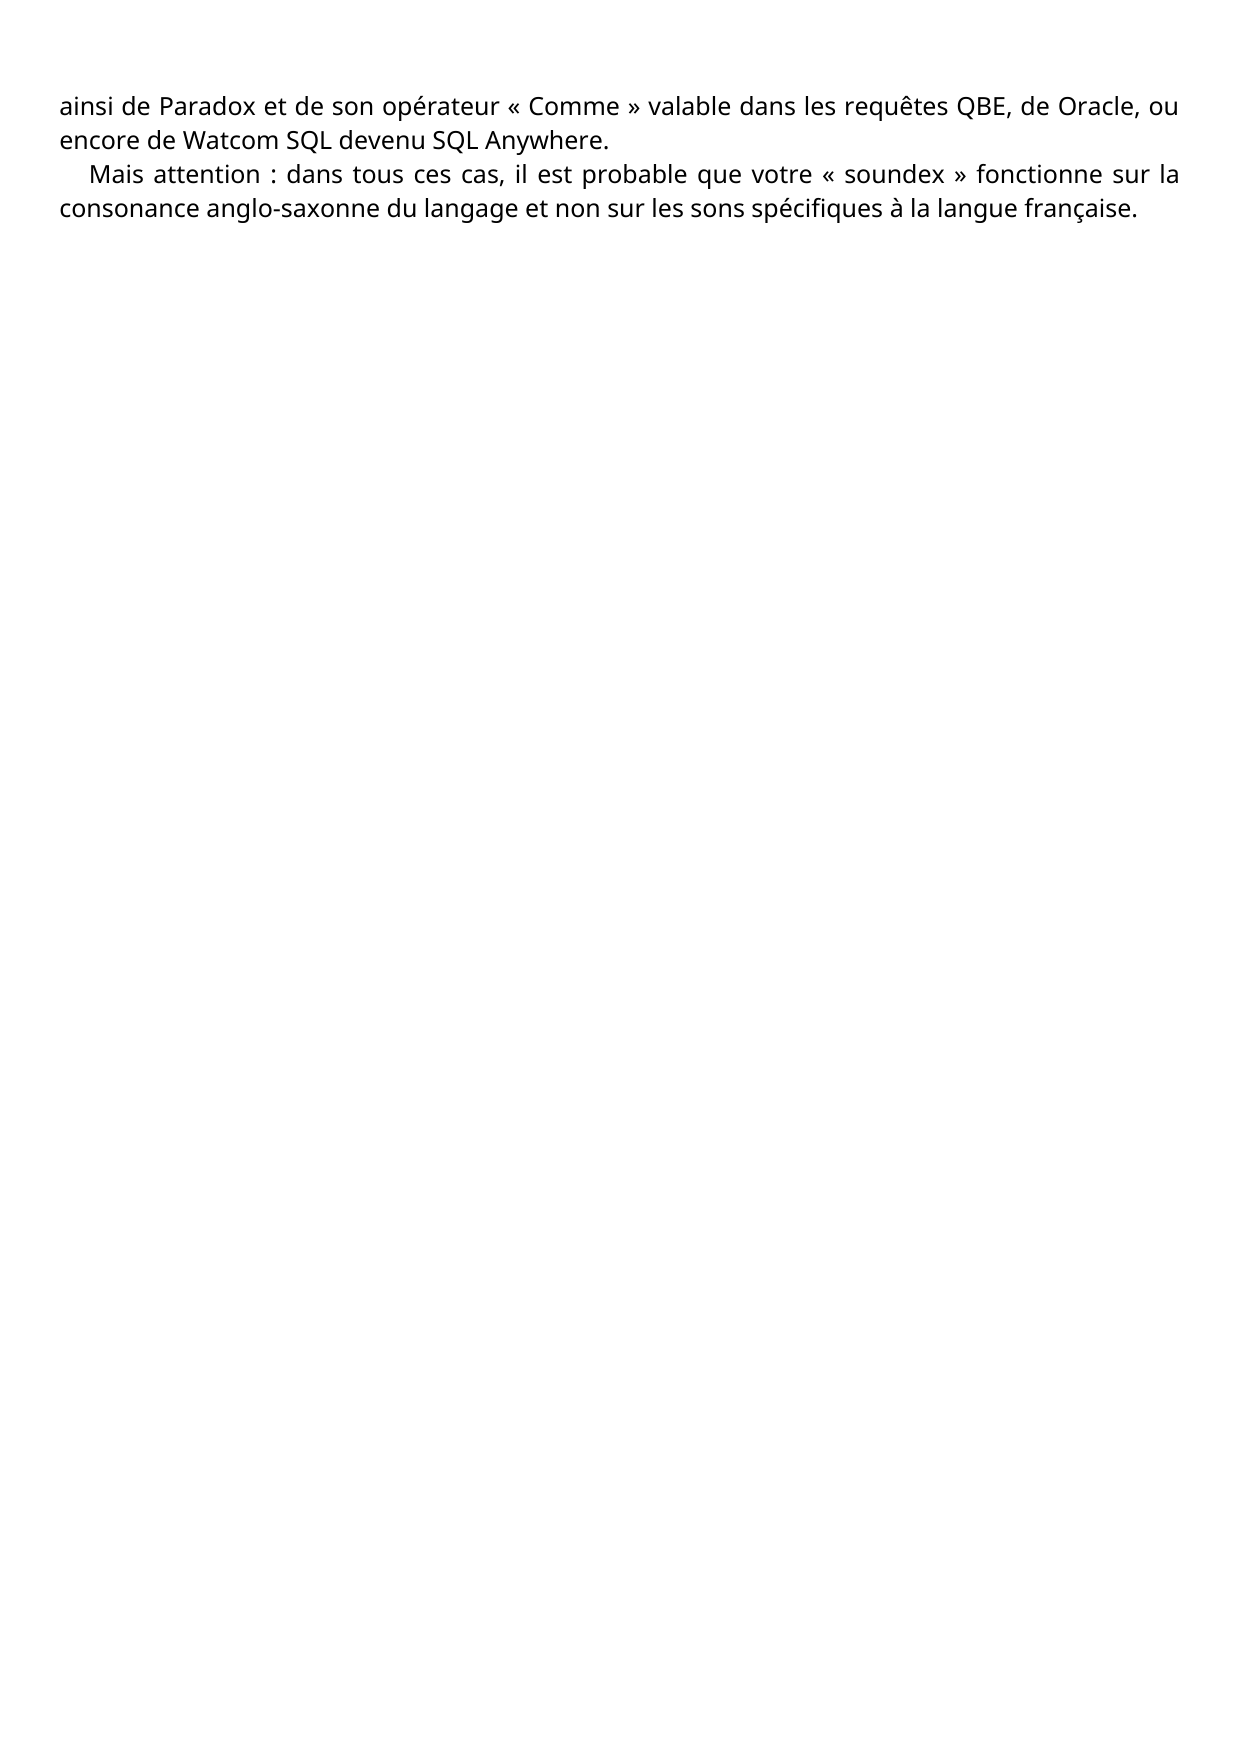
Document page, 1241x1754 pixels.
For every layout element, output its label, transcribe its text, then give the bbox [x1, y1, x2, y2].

text ainsi de Paradox et de son opérateur « Comme » valable dans les requêtes QBE, de Oracle, ou encore de Watcom SQL devenu SQL Anywhere. [59, 88, 1181, 157]
text Mais attention : dans tous ces cas, il est probable que votre « soundex » fonctionne sur la consonance anglo-saxonne du langage et non sur les sons spécifiques à la langue française. [59, 157, 1181, 225]
